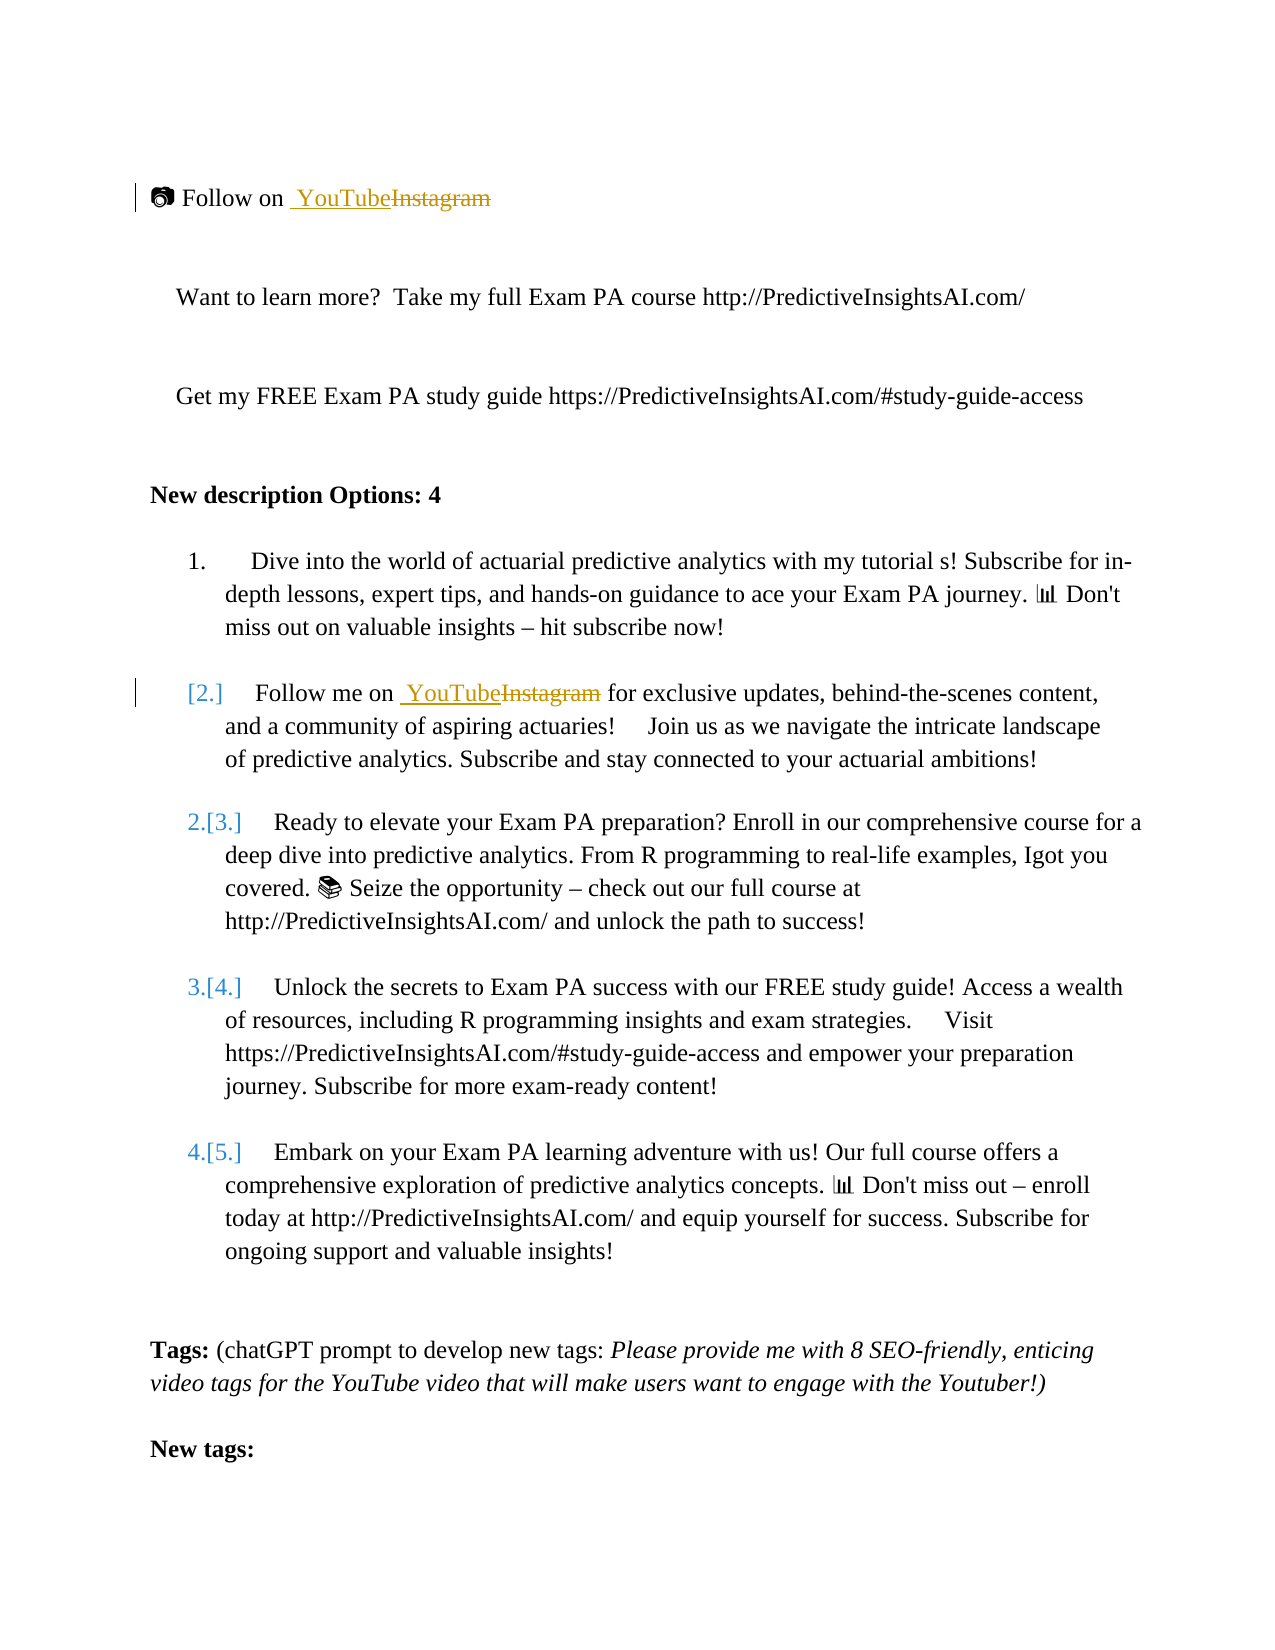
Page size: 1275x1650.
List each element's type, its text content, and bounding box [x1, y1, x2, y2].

list 🌟 Dive into the world of actuarial predictive analytics with my tutorial s! Subscribe for in-depth lessons, expert tips, and hands-on guidance to ace your Exam PA journey. 📊 Don't miss out on valuable insights – hit subscribe now! [187, 546, 1125, 674]
text Tags: (chatGPT prompt to develop new tags: Please provide me with 8 SEO-friendly, enticing video tags for the YouTube video that will make users want to engage with the Youtuber!) [150, 1336, 1125, 1397]
list 🚀 Ready to elevate your Exam PA preparation? Enroll in our comprehensive course for a deep dive into predictive analytics. From R programming to real-life examples, Igot you covered. 📚 Seize the opportunity – check out our full course at http://PredictiveInsightsAI.com/ and unlock the path to success! [187, 807, 1125, 968]
text New description Options: 4 [150, 480, 1125, 509]
text 📷 Follow on YouTube [150, 183, 1125, 212]
text New tags: [150, 1434, 1125, 1463]
list 🚀 Embark on your Exam PA learning adventure with us! Our full course offers a comprehensive exploration of predictive analytics concepts. 📊 Don't miss out – enroll today at http://PredictiveInsightsAI.com/ and equip yourself for success. Subscribe for ongoing support and valuable insights! [187, 1137, 1125, 1265]
list 📕 Unlock the secrets to Exam PA success with our FREE study guide! Access a wealth of resources, including R programming insights and exam strategies. 🌐 Visit https://PredictiveInsightsAI.com/#study-guide-access and empower your preparation journey. Subscribe for more exam-ready content! [187, 972, 1125, 1133]
text 🚀 Want to learn more? Take my full Exam PA course http://PredictiveInsightsAI.com/ [150, 282, 1125, 311]
list 📸 Follow me on YouTube for exclusive updates, behind-the-scenes content, and a community of aspiring actuaries! 🚀 Join us as we navigate the intricate landscape of predictive analytics. Subscribe and stay connected to your actuarial ambitions! [187, 678, 1125, 803]
text 📕 Get my FREE Exam PA study guide https://PredictiveInsightsAI.com/#study-guide-access [150, 381, 1125, 410]
